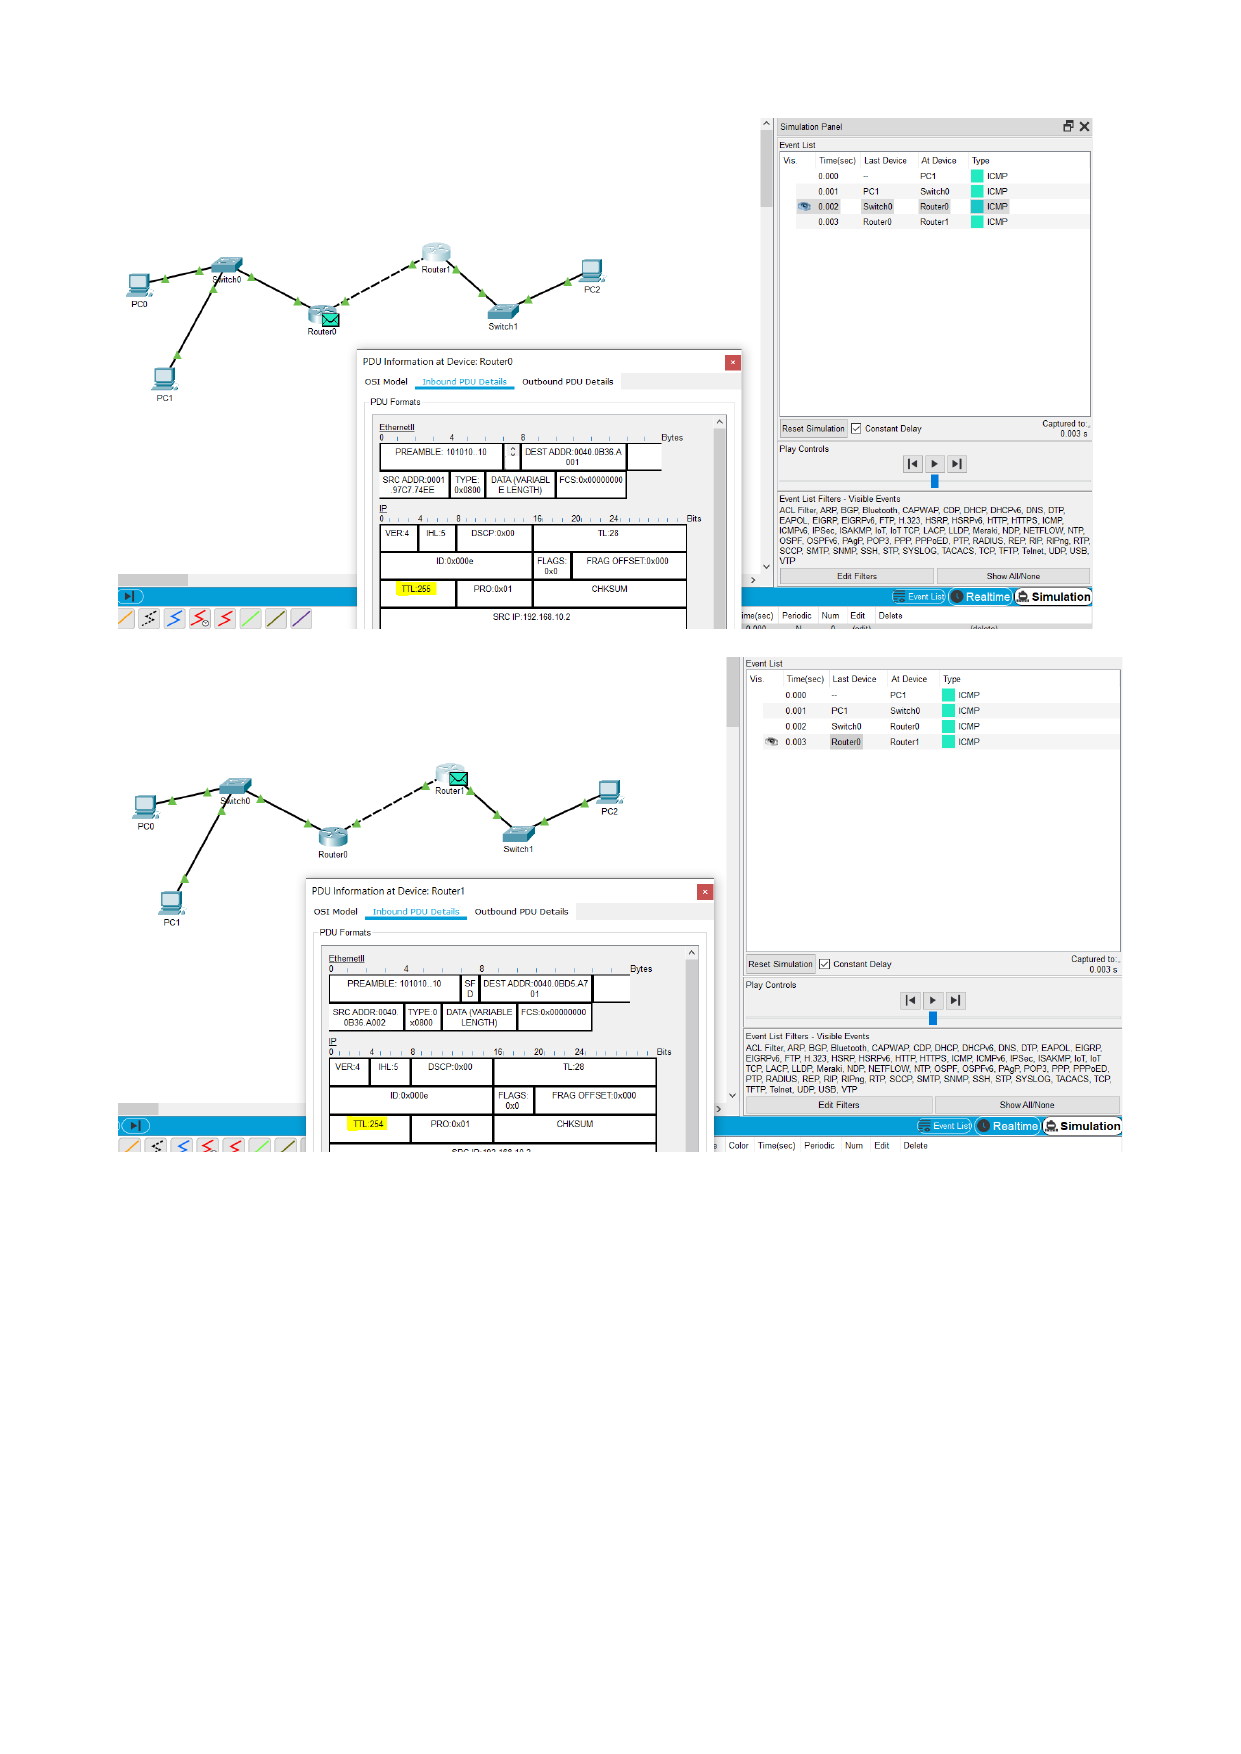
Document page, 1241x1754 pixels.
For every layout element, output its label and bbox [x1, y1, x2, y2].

picture [118, 657, 1123, 1152]
picture [118, 118, 1093, 629]
